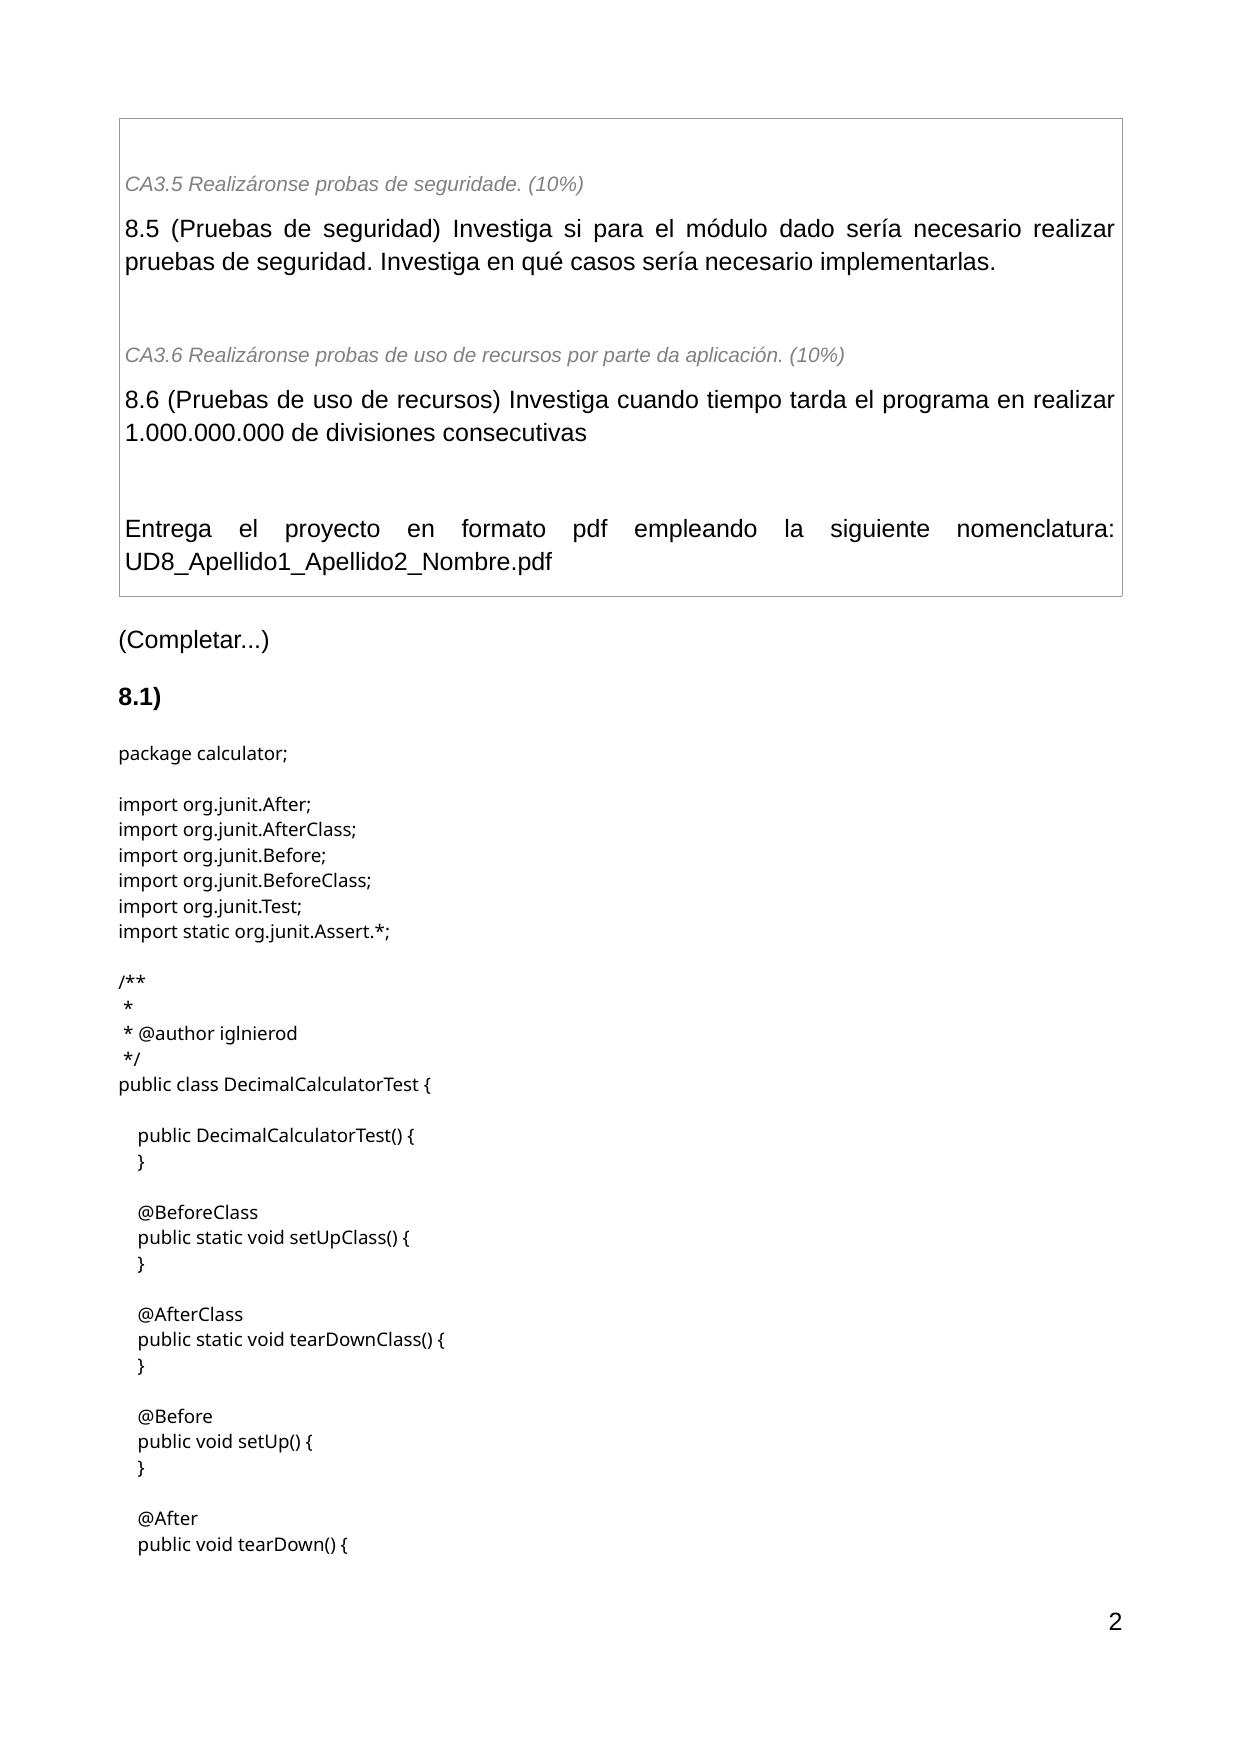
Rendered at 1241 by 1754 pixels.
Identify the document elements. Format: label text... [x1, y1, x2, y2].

text import static org.junit.Assert.*; [118, 918, 1122, 944]
text public DecimalCalculatorTest() { [118, 1123, 1122, 1148]
text @Before [118, 1403, 1122, 1429]
text * [118, 995, 1122, 1021]
text import org.junit.BeforeClass; [118, 867, 1122, 893]
text package calculator; [118, 740, 1122, 765]
text public void tearDown() { [118, 1531, 1122, 1556]
text @After [118, 1505, 1122, 1531]
text import org.junit.After; [118, 791, 1122, 816]
text } [118, 1148, 1122, 1174]
text public static void setUpClass() { [118, 1225, 1122, 1250]
text } [118, 1250, 1122, 1276]
text */ [118, 1046, 1122, 1072]
text 8.1) [118, 682, 1122, 711]
text * @author iglnierod [118, 1021, 1122, 1046]
table_cell CA3.5 Realizáronse probas de seguridade. (10%) 8.5 (Pruebas de seguridad) Investiga si para el módulo dado sería necesario realizar pruebas de seguridad. Investiga en qué casos sería necesario implementarlas. CA3.6 Realizáronse probas de uso de recursos por parte da aplicación. (10%) 8.6 (Pruebas de uso de recursos) Investiga cuando tiempo tarda el programa en realizar 1.000.000.000 de divisiones consecutivas Entrega el proyecto en formato pdf empleando la siguiente nomenclatura: UD8_Apellido1_Apellido2_Nombre.pdf [120, 119, 1122, 596]
text } [118, 1454, 1122, 1480]
text import org.junit.Test; [118, 893, 1122, 918]
text /** [118, 969, 1122, 995]
text @BeforeClass [118, 1199, 1122, 1225]
text public void setUp() { [118, 1429, 1122, 1454]
text @AfterClass [118, 1301, 1122, 1327]
text public class DecimalCalculatorTest { [118, 1072, 1122, 1097]
text import org.junit.AfterClass; [118, 816, 1122, 842]
text } [118, 1352, 1122, 1378]
text public static void tearDownClass() { [118, 1327, 1122, 1352]
text (Completar...) [118, 625, 1122, 653]
text import org.junit.Before; [118, 842, 1122, 867]
